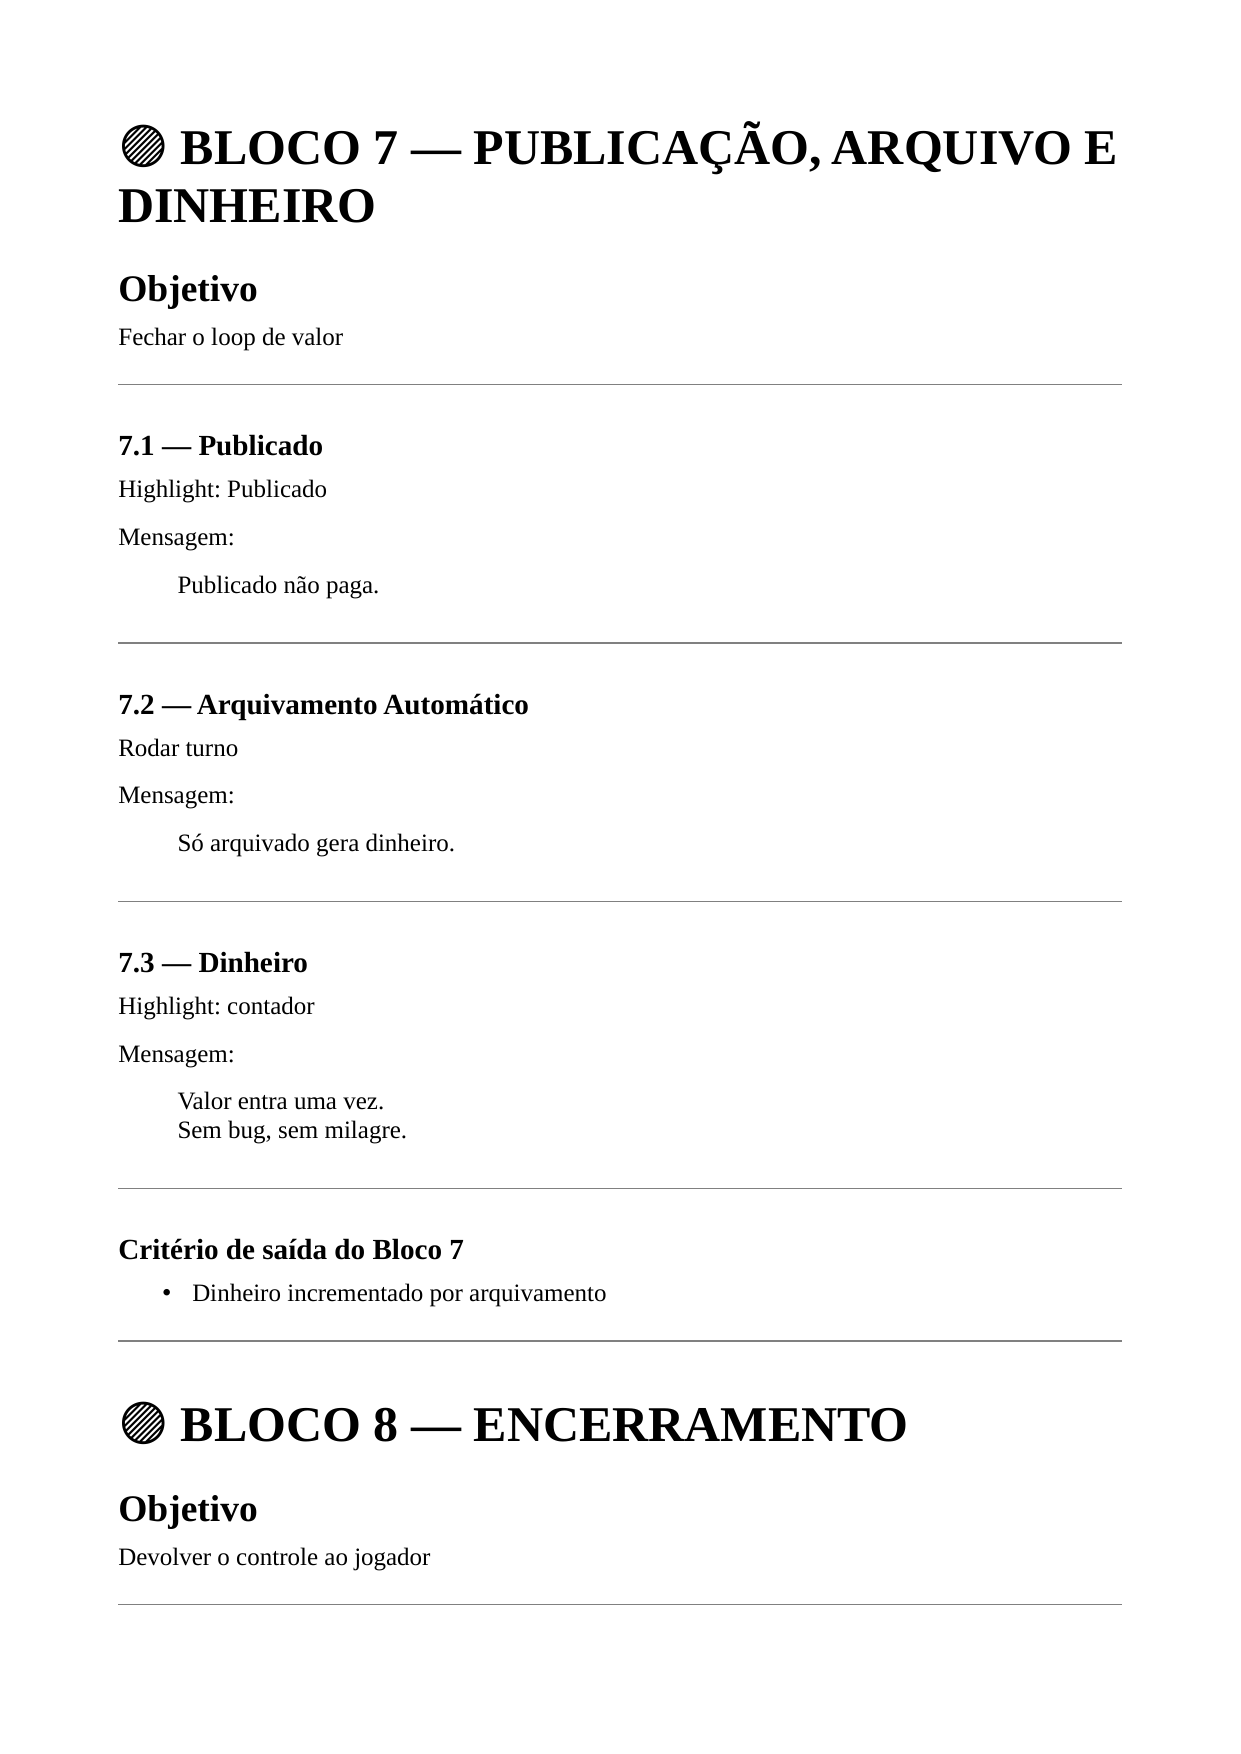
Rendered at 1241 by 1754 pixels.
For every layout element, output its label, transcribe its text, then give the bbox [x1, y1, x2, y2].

subtitle 🟣 BLOCO 8 — ENCERRAMENTO [118, 1395, 1122, 1453]
list Dinheiro incrementado por arquivamento [162, 1278, 1122, 1307]
subtitle Objetivo [118, 1486, 1122, 1529]
text Highlight: Publicado [118, 474, 1122, 503]
text Só arquivado gera dinheiro. [177, 828, 1063, 857]
subtitle Critério de saída do Bloco 7 [118, 1232, 1122, 1266]
text Mensagem: [118, 522, 1122, 551]
text Mensagem: [118, 781, 1122, 809]
subtitle 7.2 — Arquivamento Automático [118, 687, 1122, 720]
text Highlight: contador [118, 991, 1122, 1020]
text Publicado não paga. [177, 570, 1063, 598]
subtitle 🟣 BLOCO 7 — PUBLICAÇÃO, ARQUIVO E DINHEIRO [118, 118, 1122, 233]
text Valor entra uma vez. Sem bug, sem milagre. [177, 1086, 1063, 1144]
text Fechar o loop de valor [118, 322, 1122, 351]
text Rodar turno [118, 733, 1122, 762]
text Mensagem: [118, 1039, 1122, 1068]
subtitle 7.3 — Dinheiro [118, 945, 1122, 979]
subtitle 7.1 — Publicado [118, 428, 1122, 462]
text Devolver o controle ao jogador [118, 1542, 1122, 1570]
subtitle Objetivo [118, 266, 1122, 309]
